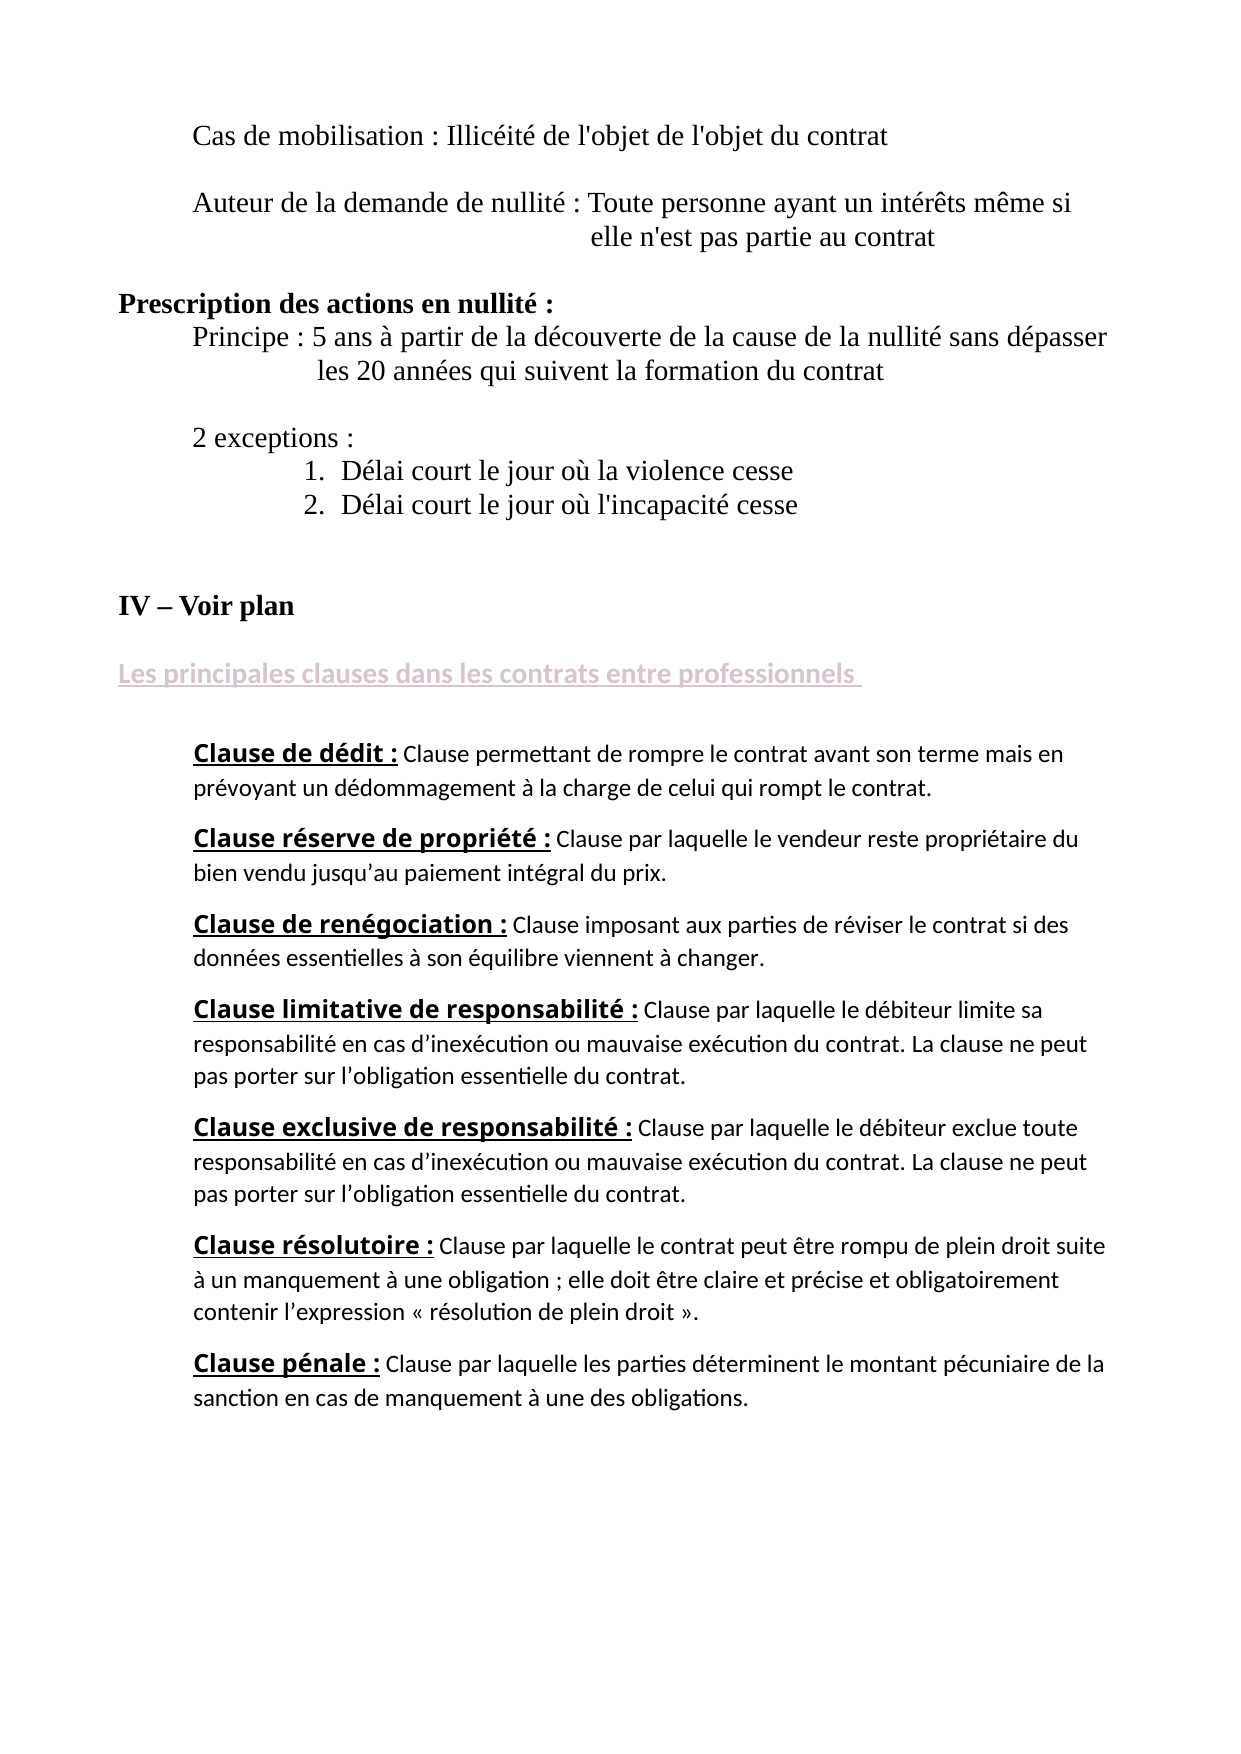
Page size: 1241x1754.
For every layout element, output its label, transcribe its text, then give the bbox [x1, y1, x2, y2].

text Clause résolutoire : Clause par laquelle le contrat peut être rompu de plein droit suite à un manquement à une obligation ; elle doit être claire et précise et obligatoirement contenir l’expression « résolution de plein droit ». [193, 1228, 1122, 1327]
text 2 exceptions : [118, 420, 1122, 453]
text Clause réserve de propriété : Clause par laquelle le vendeur reste propriétaire du bien vendu jusqu’au paiement intégral du prix. [193, 821, 1122, 888]
text Les principales clauses dans les contrats entre professionnels [118, 655, 1122, 690]
text IV – Voir plan [118, 588, 1122, 621]
text Clause de renégociation : Clause imposant aux parties de réviser le contrat si des données essentielles à son équilibre viennent à changer. [193, 906, 1122, 973]
text Principe : 5 ans à partir de la découverte de la cause de la nullité sans dépasser les 20 années qui suivent la formation du contrat [118, 319, 1122, 386]
list Délai court le jour où la violence cesse [303, 453, 1122, 487]
text Clause limitative de responsabilité : Clause par laquelle le débiteur limite sa responsabilité en cas d’inexécution ou mauvaise exécution du contrat. La clause ne peut pas porter sur l’obligation essentielle du contrat. [193, 992, 1122, 1091]
text Clause pénale : Clause par laquelle les parties déterminent le montant pécuniaire de la sanction en cas de manquement à une des obligations. [193, 1346, 1122, 1412]
text Auteur de la demande de nullité : Toute personne ayant un intérêts même si elle n'est pas partie au contrat [118, 185, 1122, 252]
list Délai court le jour où l'incapacité cesse [303, 487, 1122, 521]
text Clause de dédit : Clause permettant de rompre le contrat avant son terme mais en prévoyant un dédommagement à la charge de celui qui rompt le contrat. [193, 736, 1122, 802]
text Prescription des actions en nullité : [118, 286, 1122, 319]
text Clause exclusive de responsabilité : Clause par laquelle le débiteur exclue toute responsabilité en cas d’inexécution ou mauvaise exécution du contrat. La clause ne peut pas porter sur l’obligation essentielle du contrat. [193, 1110, 1122, 1209]
text Cas de mobilisation : Illicéité de l'objet de l'objet du contrat [118, 118, 1122, 152]
